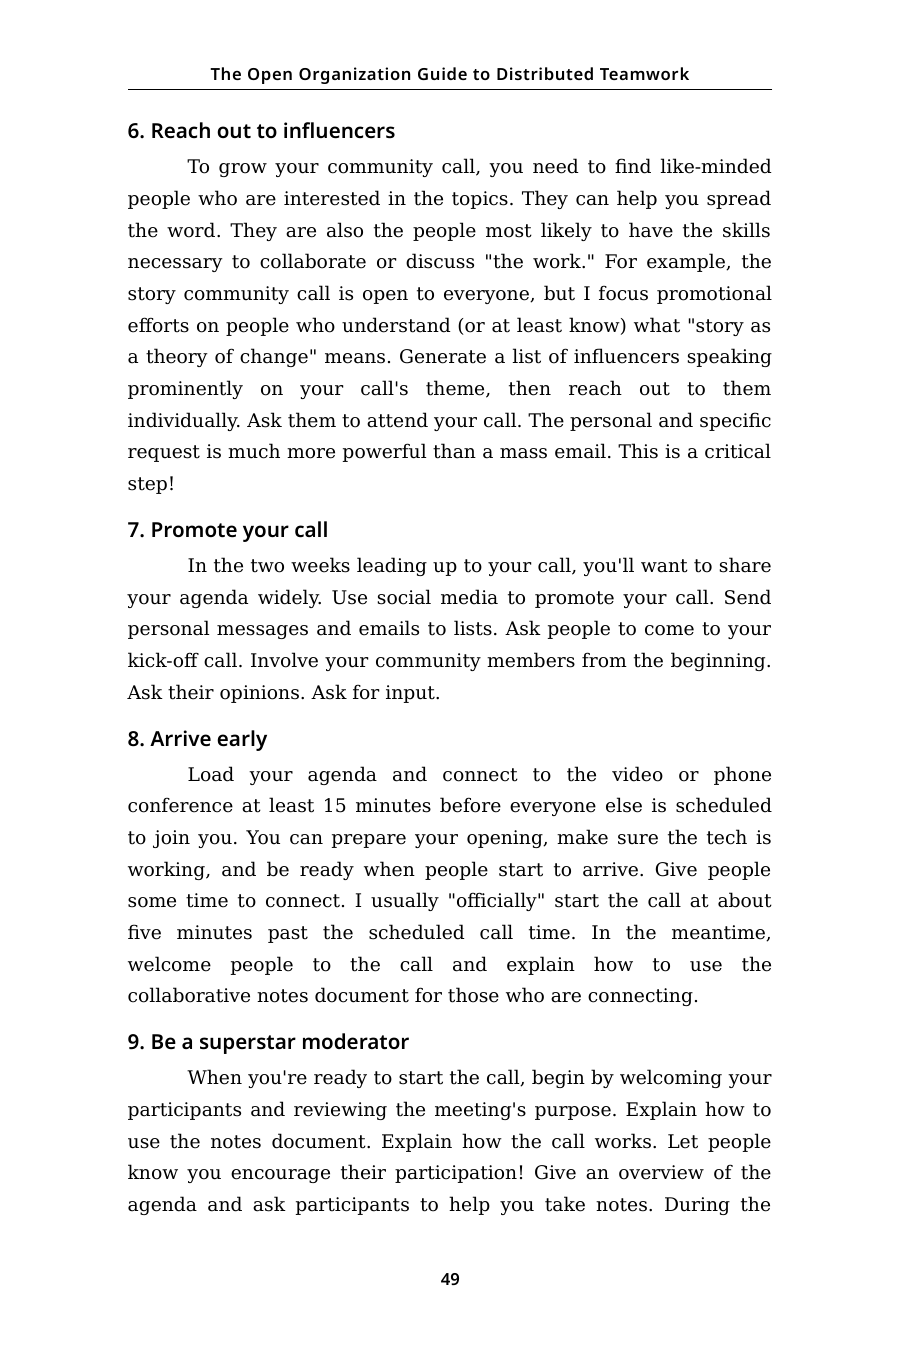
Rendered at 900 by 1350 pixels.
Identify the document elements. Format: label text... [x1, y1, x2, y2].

text Load your agenda and connect to the video or phone conference at least 15 minutes before everyone else is scheduled to join you. You can prepare your opening, make sure the tech is working, and be ready when people start to arrive. Give people some time to connect. I usually "officially" start the call at about five minutes past the scheduled call time. In the meantime, welcome people to the call and explain how to use the collaborative notes document for those who are connecting. [127, 764, 772, 1007]
text In the two weeks leading up to your call, you'll want to share your agenda widely. Use social media to promote your call. Send personal messages and emails to lists. Ask people to come to your kick-off call. Involve your community members from the beginning. Ask their opinions. Ask for input. [127, 555, 772, 703]
subtitle 8. Arrive early [127, 726, 772, 751]
subtitle 9. Be a superstar moderator [127, 1029, 772, 1055]
subtitle 7. Promote your call [127, 517, 772, 542]
text When you're ready to start the call, begin by welcoming your participants and reviewing the meeting's purpose. Explain how to use the notes document. Explain how the call works. Let people know you encourage their participation! Give an overview of the agenda and ask participants to help you take notes. During the [127, 1067, 772, 1216]
subtitle 6. Reach out to influencers [127, 118, 772, 144]
text To grow your community call, you need to find like-minded people who are interested in the topics. They can help you spread the word. They are also the people most likely to have the skills necessary to collaborate or discuss "the work." For example, the story community call is open to everyone, but I focus promotional efforts on people who understand (or at least know) what "story as a theory of change" means. Generate a list of influencers speaking prominently on your call's theme, then reach out to them individually. Ask them to attend your call. The personal and specific request is much more powerful than a mass email. This is a critical step! [127, 156, 772, 495]
